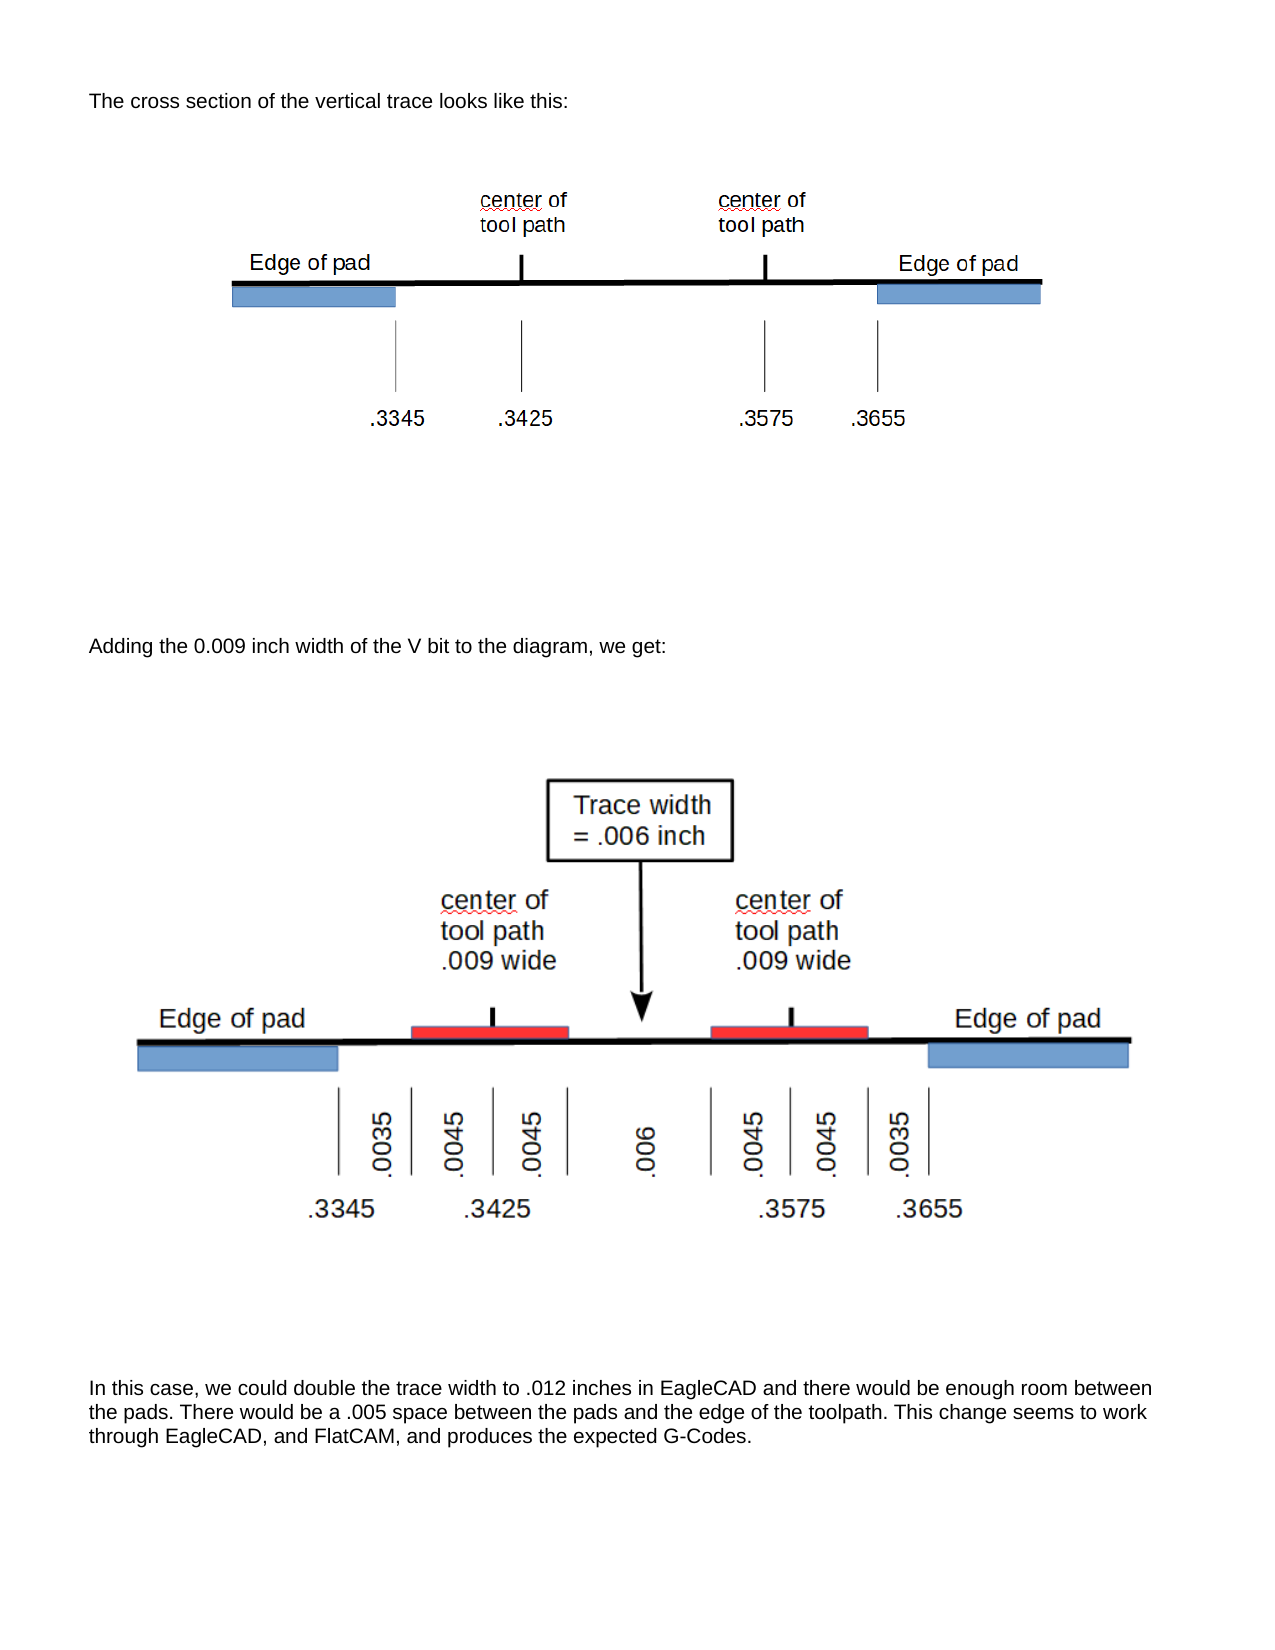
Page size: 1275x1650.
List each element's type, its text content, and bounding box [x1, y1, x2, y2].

picture [88, 729, 1187, 1329]
picture [197, 160, 1078, 466]
text Adding the 0.009 inch width of the V bit to the diagram, we get: [88, 633, 1186, 657]
text The cross section of the vertical trace looks like this: [88, 88, 1186, 112]
text In this case, we could double the trace width to .012 inches in EagleCAD and there would be enough room between the pads. There would be a .005 space between the pads and the edge of the toolpath. This change seems to work through EagleCAD, and FlatCAM, and produces the expected G-Codes. [88, 1376, 1186, 1448]
